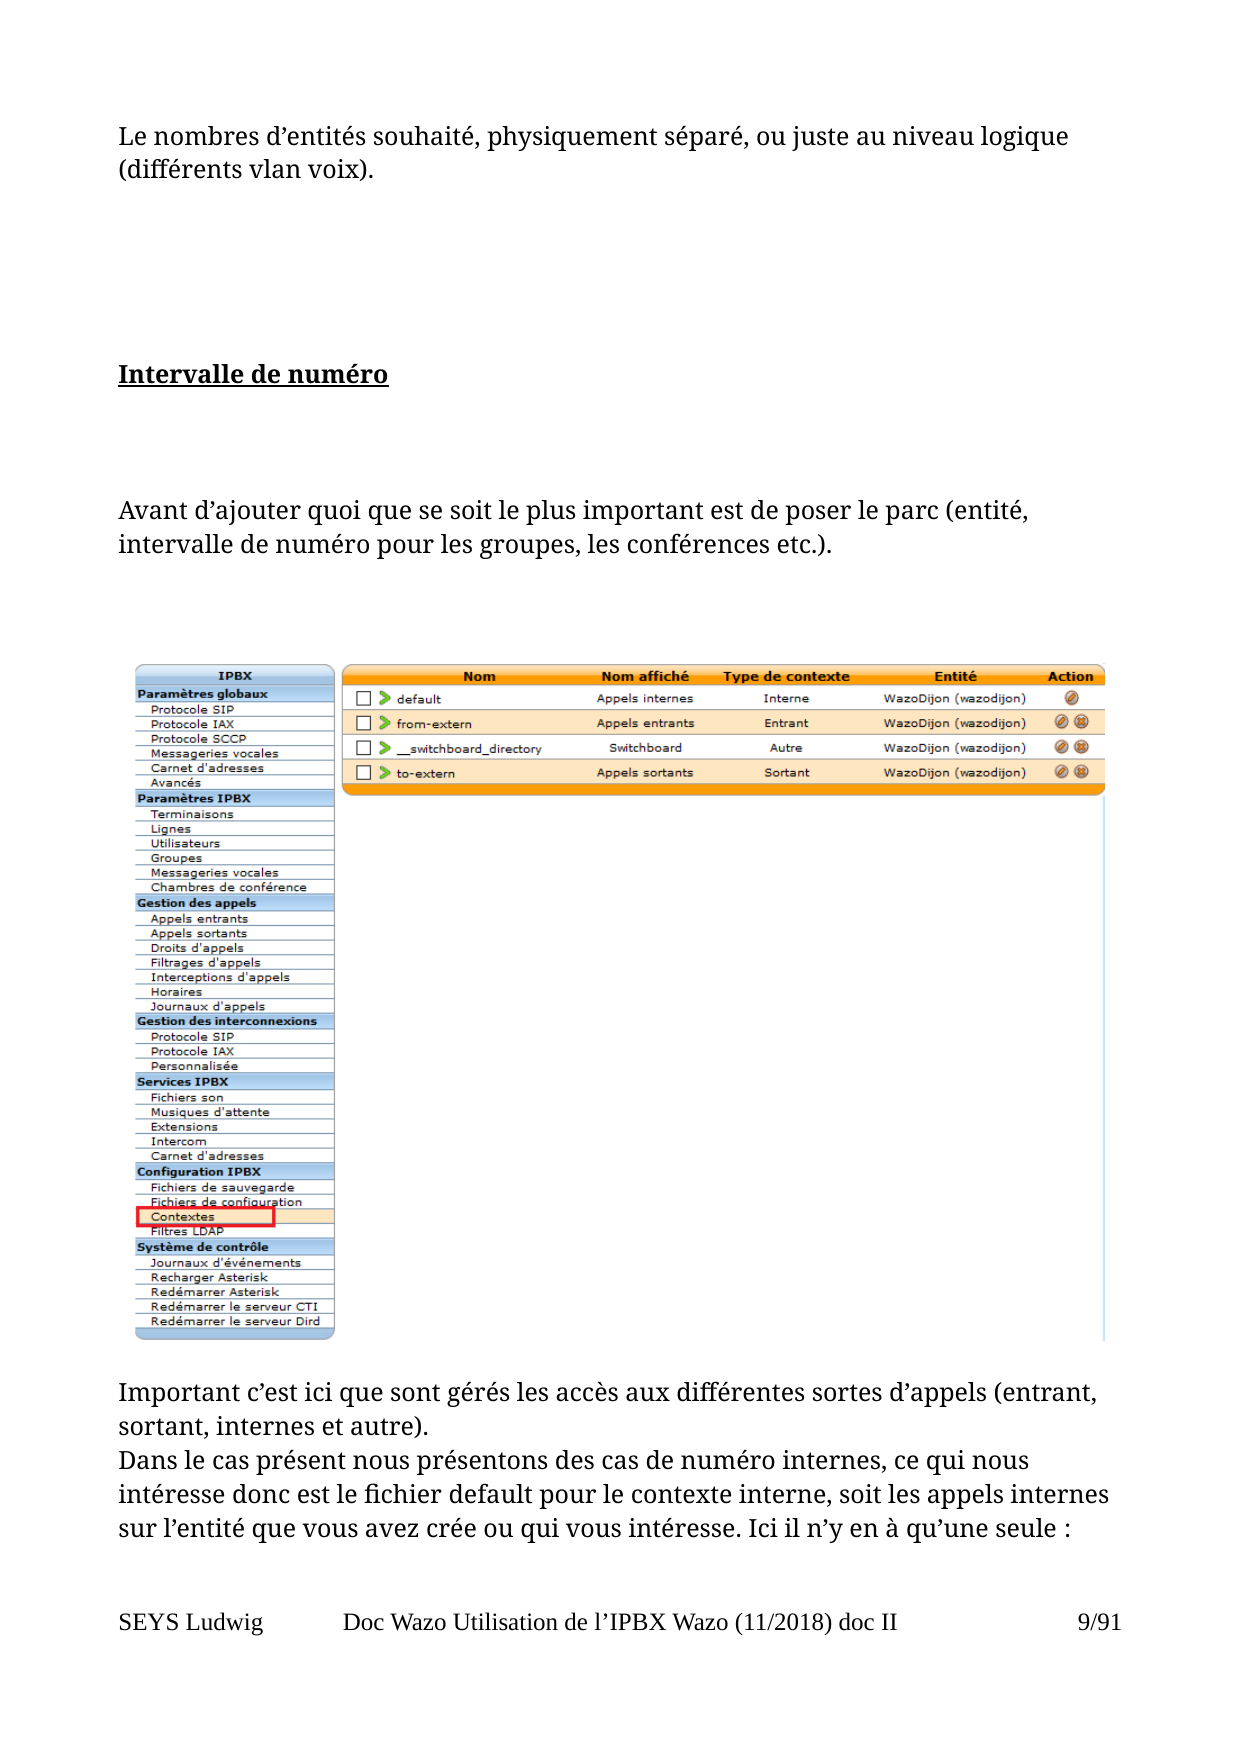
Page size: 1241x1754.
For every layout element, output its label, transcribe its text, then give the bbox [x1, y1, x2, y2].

text Avant d’ajouter quoi que se soit le plus important est de poser le parc (entité, intervalle de numéro pour les groupes, les conférences etc.). [118, 493, 1122, 561]
text Intervalle de numéro [118, 357, 1122, 391]
text Le nombres d’entités souhaité, physiquement séparé, ou juste au niveau logique (différents vlan voix). [118, 118, 1122, 186]
text Dans le cas présent nous présentons des cas de numéro internes, ce qui nous intéresse donc est le fichier default pour le contexte interne, soit les appels internes sur l’entité que vous avez crée ou qui vous intéresse. Ici il n’y en à qu’une seule : [118, 1443, 1122, 1545]
text Important c’est ici que sont gérés les accès aux différentes sortes d’appels (entrant, sortant, internes et autre). [118, 1374, 1122, 1443]
picture [135, 663, 1105, 1341]
